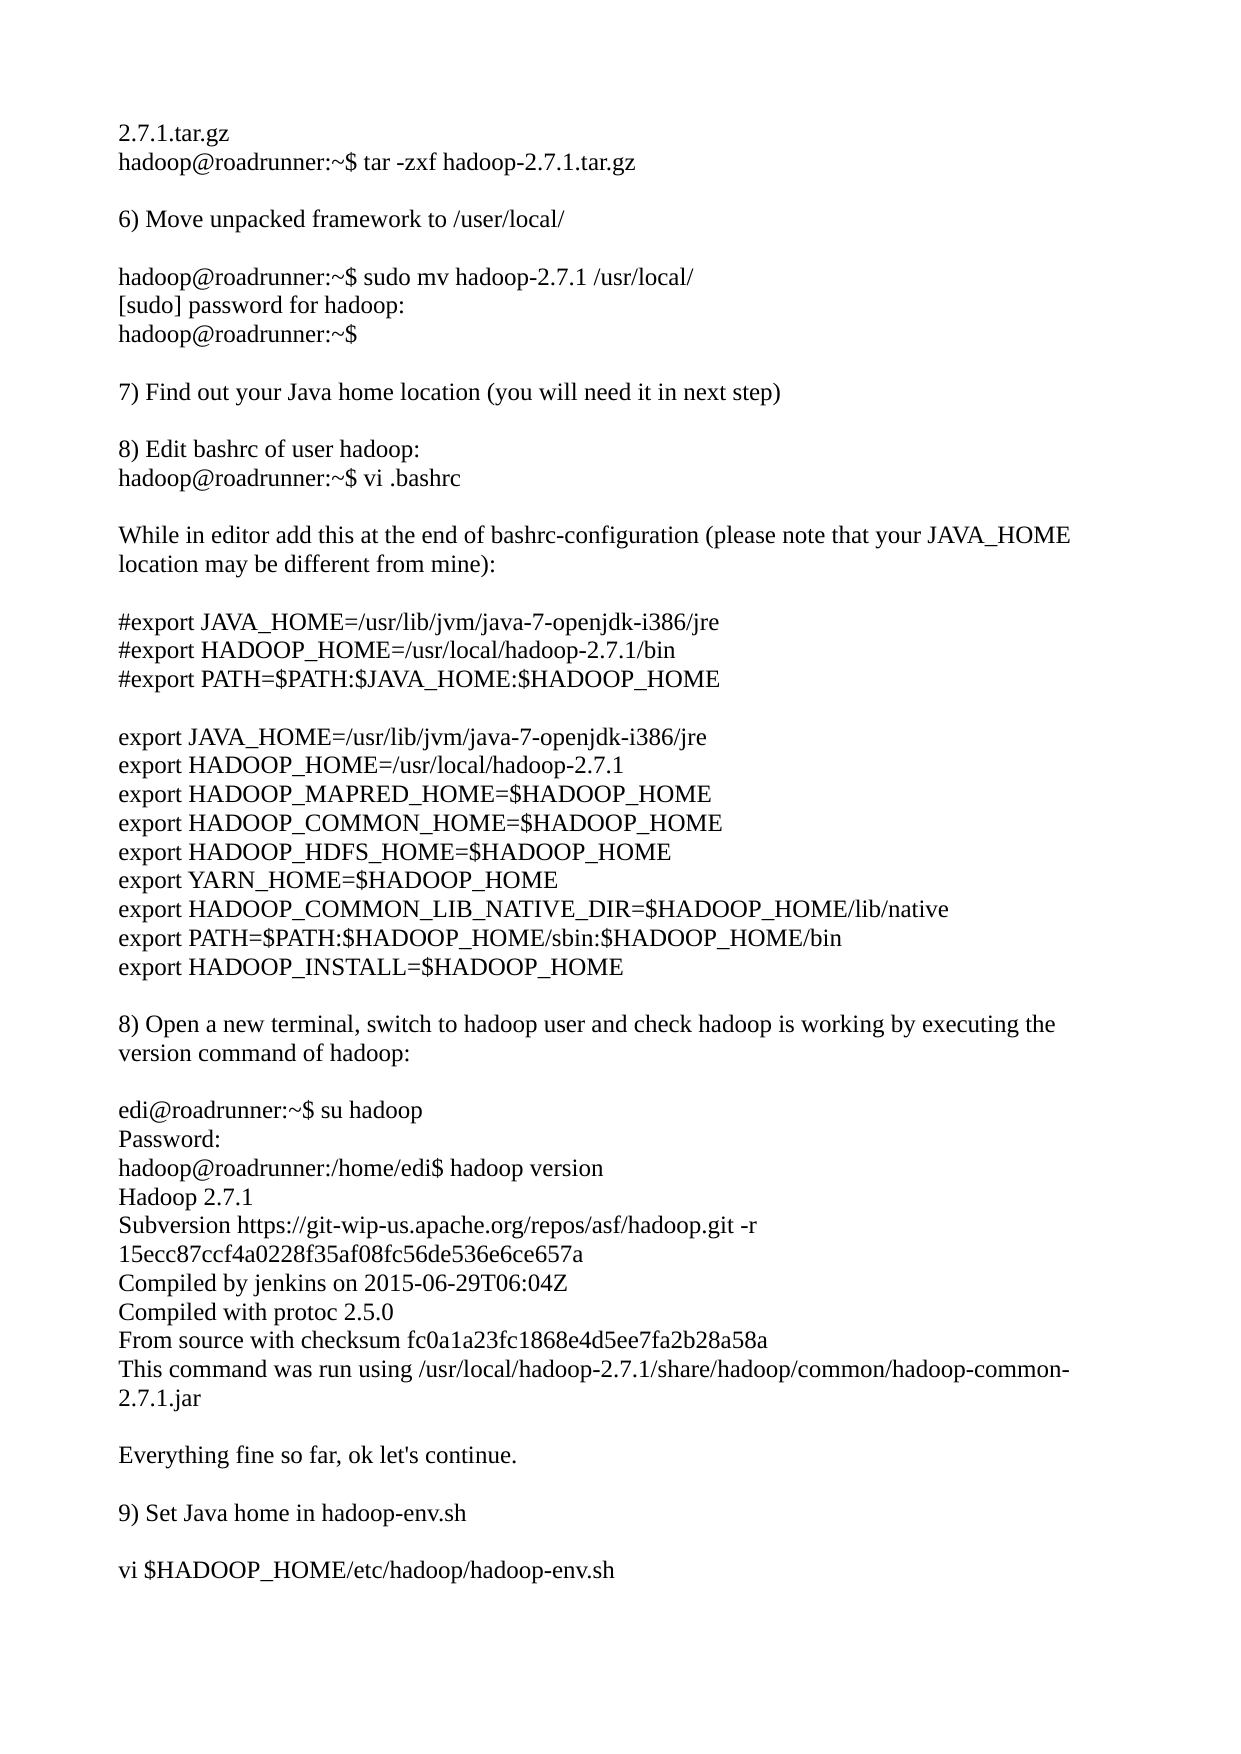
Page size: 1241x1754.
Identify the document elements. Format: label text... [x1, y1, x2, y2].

text 8) Edit bashrc of user hadoop: [118, 434, 1122, 463]
text export HADOOP_COMMON_LIB_NATIVE_DIR=$HADOOP_HOME/lib/native [118, 894, 1122, 923]
text 6) Move unpacked framework to /user/local/ [118, 204, 1122, 233]
text export HADOOP_HDFS_HOME=$HADOOP_HOME [118, 837, 1122, 866]
text hadoop@roadrunner:~$ vi .bashrc [118, 463, 1122, 492]
text #export HADOOP_HOME=/usr/local/hadoop-2.7.1/bin [118, 636, 1122, 664]
text hadoop@roadrunner:~$ [118, 319, 1122, 348]
text This command was run using /usr/local/hadoop-2.7.1/share/hadoop/common/hadoop-common-2.7.1.jar [118, 1354, 1122, 1412]
text hadoop@roadrunner:~$ tar -zxf hadoop-2.7.1.tar.gz [118, 147, 1122, 176]
text 2.7.1.tar.gz [118, 118, 1122, 147]
text [sudo] password for hadoop: [118, 291, 1122, 319]
text #export JAVA_HOME=/usr/lib/jvm/java-7-openjdk-i386/jre [118, 607, 1122, 636]
text Compiled by jenkins on 2015-06-29T06:04Z [118, 1268, 1122, 1297]
text Password: [118, 1124, 1122, 1153]
text export PATH=$PATH:$HADOOP_HOME/sbin:$HADOOP_HOME/bin [118, 923, 1122, 952]
text 7) Find out your Java home location (you will need it in next step) [118, 377, 1122, 406]
text 9) Set Java home in hadoop-env.sh [118, 1498, 1122, 1527]
text Compiled with protoc 2.5.0 [118, 1297, 1122, 1326]
text vi $HADOOP_HOME/etc/hadoop/hadoop-env.sh [118, 1556, 1122, 1584]
text hadoop@roadrunner:~$ sudo mv hadoop-2.7.1 /usr/local/ [118, 262, 1122, 291]
text Hadoop 2.7.1 [118, 1182, 1122, 1211]
text Subversion https://git-wip-us.apache.org/repos/asf/hadoop.git -r 15ecc87ccf4a0228f35af08fc56de536e6ce657a [118, 1211, 1122, 1268]
text export HADOOP_INSTALL=$HADOOP_HOME [118, 952, 1122, 981]
text export HADOOP_HOME=/usr/local/hadoop-2.7.1 [118, 751, 1122, 779]
text hadoop@roadrunner:/home/edi$ hadoop version [118, 1153, 1122, 1182]
text export HADOOP_COMMON_HOME=$HADOOP_HOME [118, 808, 1122, 837]
text Everything fine so far, ok let's continue. [118, 1441, 1122, 1469]
text From source with checksum fc0a1a23fc1868e4d5ee7fa2b28a58a [118, 1326, 1122, 1354]
text export YARN_HOME=$HADOOP_HOME [118, 866, 1122, 894]
text export JAVA_HOME=/usr/lib/jvm/java-7-openjdk-i386/jre [118, 722, 1122, 751]
text edi@roadrunner:~$ su hadoop [118, 1096, 1122, 1124]
text #export PATH=$PATH:$JAVA_HOME:$HADOOP_HOME [118, 664, 1122, 693]
text export HADOOP_MAPRED_HOME=$HADOOP_HOME [118, 779, 1122, 808]
text While in editor add this at the end of bashrc-configuration (please note that your JAVA_HOME location may be different from mine): [118, 521, 1122, 578]
text 8) Open a new terminal, switch to hadoop user and check hadoop is working by executing the version command of hadoop: [118, 1009, 1122, 1067]
